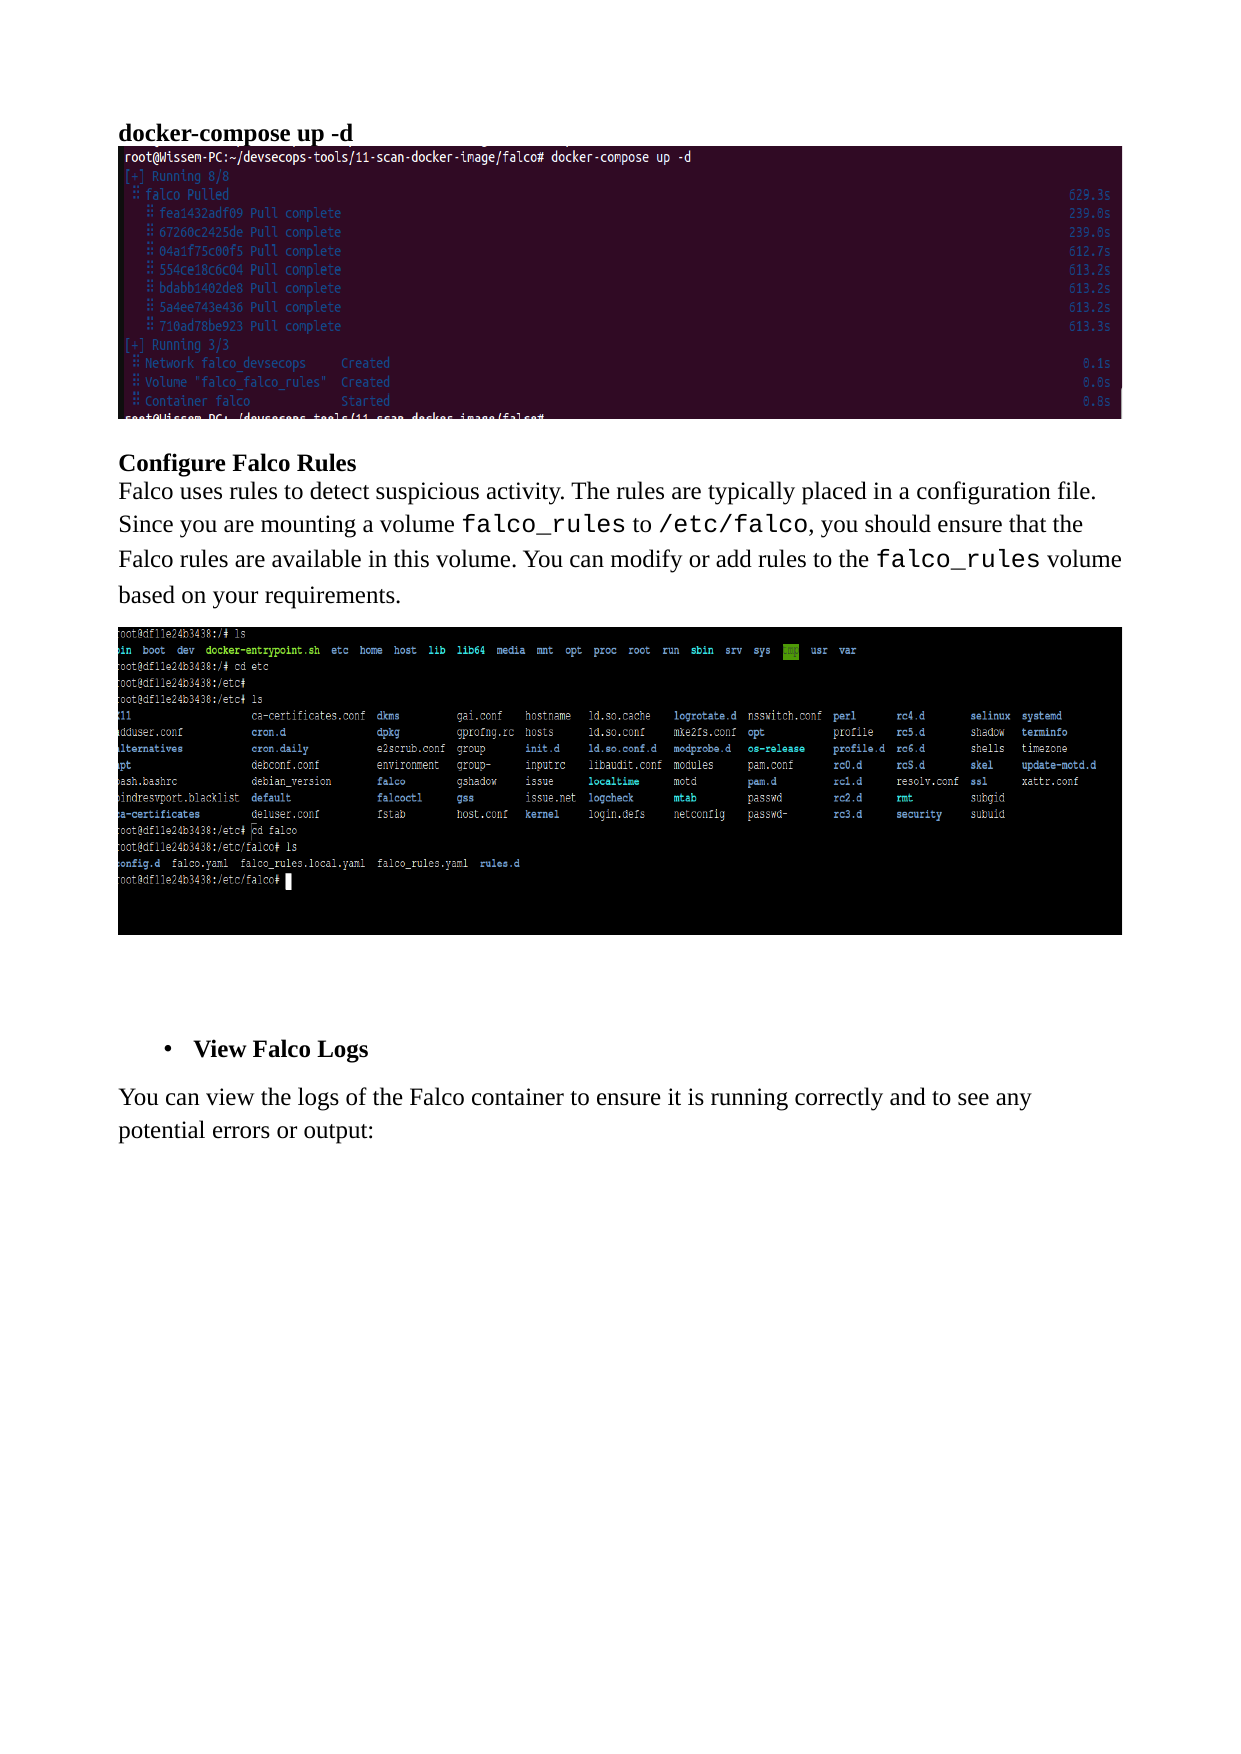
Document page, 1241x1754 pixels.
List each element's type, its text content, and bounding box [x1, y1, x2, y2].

picture [118, 146, 1123, 419]
text You can view the logs of the Falco container to ensure it is running correctly and to see any potential errors or output: [118, 1082, 1122, 1143]
picture [118, 627, 1123, 935]
text Falco uses rules to detect suspicious activity. The rules are typically placed in a configuration file. Since you are mounting a volume falco_rules to /etc/falco, you should ensure that the Falco rules are available in this volume. You can modify or add rules to the falco_rules volume based on your requirements. [118, 476, 1122, 608]
text docker-compose up -d [118, 118, 1122, 146]
text Configure Falco Rules [118, 419, 1122, 476]
list View Falco Logs [164, 1034, 1122, 1063]
